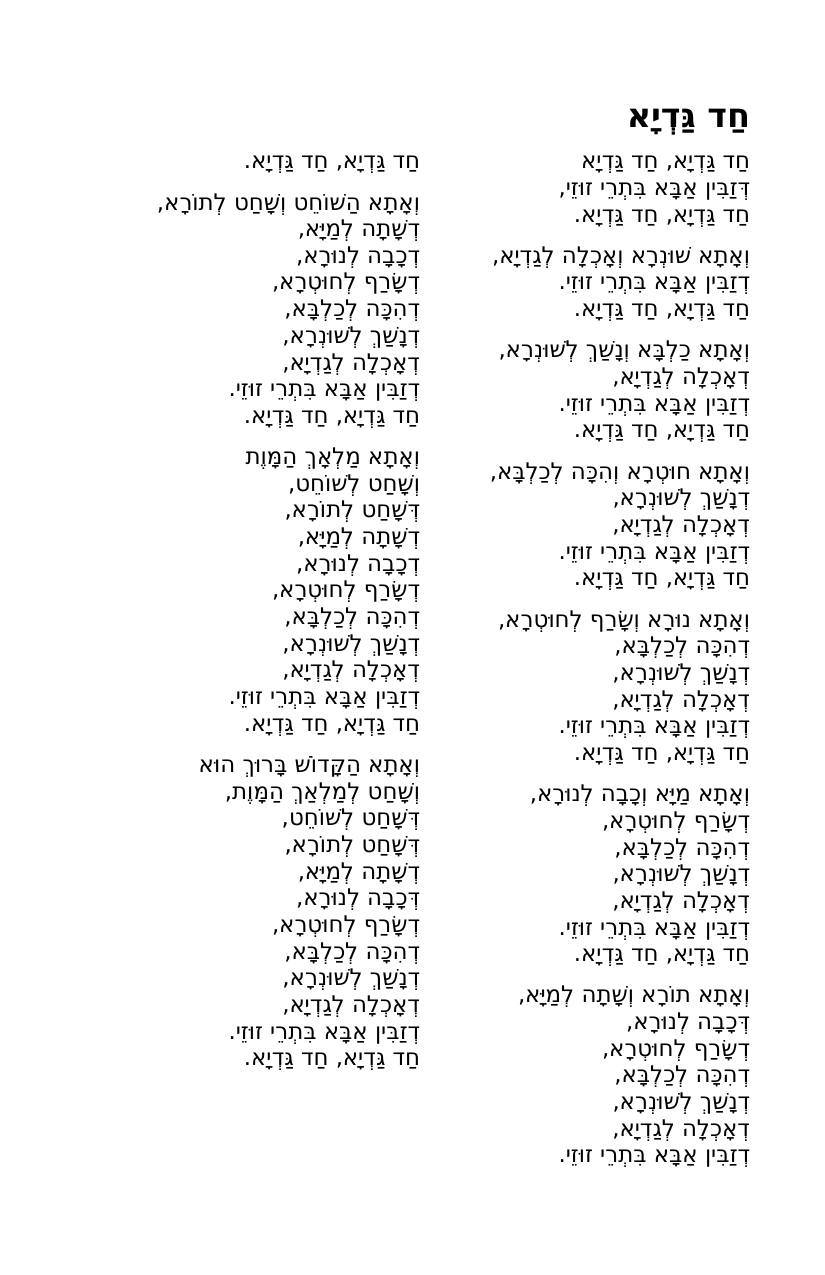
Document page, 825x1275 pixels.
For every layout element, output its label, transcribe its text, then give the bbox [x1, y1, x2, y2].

text חַד גַּדְיָא, חַד גַּדְיָא. [120, 147, 420, 174]
subtitle חַד גַּדְיָא [120, 96, 750, 135]
text וְאָתָא הַשׁוֹחֵט וְשָׁחַט לְתוֹרָא, דְשָׁתָה לְמַיָּא, דְכָבָה לְנוּרָא, דְשָׂרַף לְחוּטְרָא, דְהִכָּה לְכַלְבָּא, דְנָשַׁךְ לְשׁוּנְרָא, דְאָכְלָה לְגַדְיָא, דְזַבִּין אַבָּא בִּתְרֵי זוּזֵי. חַד גַּדְיָא, חַד גַּדְיָא. [120, 189, 420, 429]
text וְאָתָא שׁוּנְרָא וְאָכְלָה לְגַדְיָא, דְזַבִּין אַבָּא בִּתְרֵי זוּזֵי. חַד גַּדְיָא, חַד גַּדְיָא. [450, 242, 750, 322]
text וְאָתָא הַקָּדוֹשׁ בָּרוּךְ הוּא וְשָׁחַט לְמַלְאַךְ הַמָּוֶת, דְּשָׁחַט לְשׁוֹחֵט, דְּשָׁחַט לְתוֹרָא, דְשָׁתָה לְמַיָּא, דְּכָבָה לְנוּרָא, דְשָׂרַף לְחוּטְרָא, דְהִכָּה לְכַלְבָּא, דְנָשַׁךְ לְשׁוּנְרָא, דְאָכְלָה לְגַדְיָא, דְזַבִּין אַבָּא בִּתְרֵי זוּזֵי. חַד גַּדְיָא, חַד גַּדְיָא. [120, 751, 420, 1071]
text וְאָתָא נוּרָא וְשָׂרַף לְחוּטְרָא, דְהִכָּה לְכַלְבָּא, דְנָשַׁךְ לְשׁוּנְרָא, דְאָכְלָה לְגַדְיָא, דְזַבִּין אַבָּא בִּתְרֵי זוּזֵי. חַד גַּדְיָא, חַד גַּדְיָא. [450, 606, 750, 766]
text וְאָתָא תוֹרָא וְשָׁתָה לְמַיָּא, דְּכָבָה לְנוּרָא, דְשָׂרַף לְחוּטְרָא, דְהִכָּה לְכַלְבָּא, דְנָשַׁךְ לְשׁוּנְרָא, דְאָכְלָה לְגַדְיָא, דְזַבִּין אַבָּא בִּתְרֵי זוּזֵי. [450, 982, 750, 1168]
text וְאָתָא כַלְבָּא וְנָשַׁךְ לְשׁוּנְרָא, דְאָכְלָה לְגַדְיָא, דְזַבִּין אַבָּא בִּתְרֵי זוּזֵי. חַד גַּדְיָא, חַד גַּדְיָא. [450, 337, 750, 443]
text וְאָתָא חוּטְרָא וְהִכָּה לְכַלְבָּא, דְנָשַׁךְ לְשׁוּנְרָא, דְאָכְלָה לְגַדְיָא, דְזַבִּין אַבָּא בִּתְרֵי זוּזֵי. חַד גַּדְיָא, חַד גַּדְיָא. [450, 458, 750, 591]
text חַד גַּדְיָא, חַד גַּדְיָא דְּזַבִּין אַבָּא בִּתְרֵי זוּזֵי, חַד גַּדְיָא, חַד גַּדְיָא. [450, 147, 750, 227]
text וְאָתָא מַיָּא וְכָבָה לְנוּרָא, דְשָׂרַף לְחוּטְרָא, דְהִכָּה לְכַלְבָּא, דְנָשַׁךְ לְשׁוּנְרָא, דְאָכְלָה לְגַדְיָא, דְזַבִּין אַבָּא בִּתְרֵי זוּזֵי. חַד גַּדְיָא, חַד גַּדְיָא. [450, 780, 750, 967]
text וְאָתָא מַלְאָךְ הַמָּוֶת וְשָׁחַט לְשׁוֹחֵט, דְּשָׁחַט לְתוֹרָא, דְשָׁתָה לְמַיָּא, דְכָבָה לְנוּרָא, דְשָׂרַף לְחוּטְרָא, דְהִכָּה לְכַלְבָּא, דְנָשַׁךְ לְשׁוּנְרָא, דְאָכְלָה לְגַדְיָא, דְזַבִּין אַבָּא בִּתְרֵי זוּזֵי. חַד גַּדְיָא, חַד גַּדְיָא. [120, 443, 420, 737]
